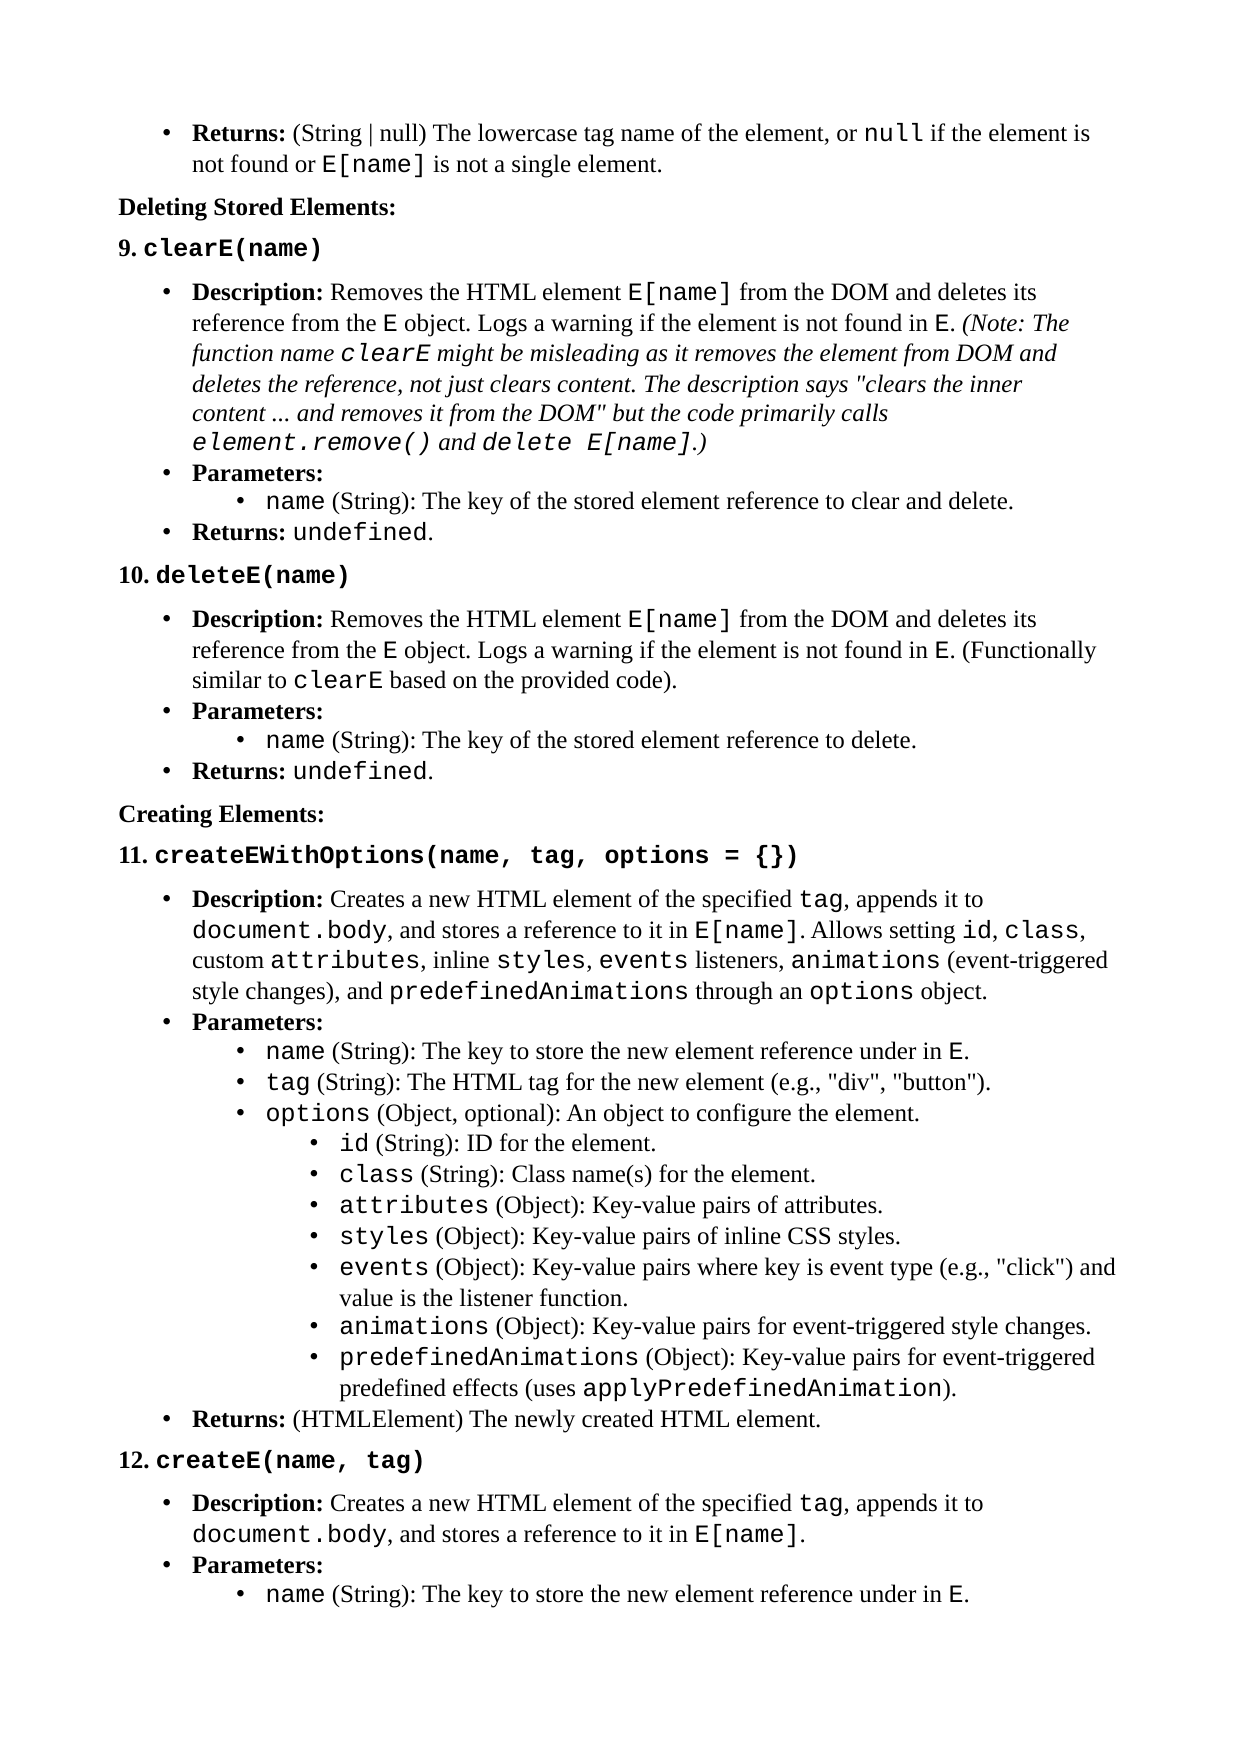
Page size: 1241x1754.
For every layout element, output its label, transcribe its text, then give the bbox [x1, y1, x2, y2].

list styles (Object): Key-value pairs of inline CSS styles. [309, 1221, 1122, 1252]
list class (String): Class name(s) for the element. [309, 1159, 1122, 1190]
list name (String): The key of the stored element reference to delete. [236, 725, 1122, 756]
list Description: Creates a new HTML element of the specified tag, appends it to document.body, and stores a reference to it in E[name]. Allows setting id, class, custom attributes, inline styles, events listeners, animations (event-triggered style changes), and predefinedAnimations through an options object. [162, 884, 1122, 1007]
text 11. createEWithOptions(name, tag, options = {}) [118, 841, 1122, 871]
list Returns: undefined. [162, 756, 1122, 787]
list Returns: (String | null) The lowercase tag name of the element, or null if the element is not found or E[name] is not a single element. [162, 118, 1122, 180]
text 9. clearE(name) [118, 233, 1122, 264]
text Creating Elements: [118, 799, 1122, 828]
text 12. createE(name, tag) [118, 1445, 1122, 1476]
list Parameters: [162, 696, 1122, 725]
list Description: Creates a new HTML element of the specified tag, appends it to document.body, and stores a reference to it in E[name]. [162, 1488, 1122, 1550]
list Parameters: [162, 1007, 1122, 1036]
list name (String): The key of the stored element reference to clear and delete. [236, 486, 1122, 517]
list events (Object): Key-value pairs where key is event type (e.g., "click") and value is the listener function. [309, 1252, 1122, 1311]
list predefinedAnimations (Object): Key-value pairs for event-triggered predefined effects (uses applyPredefinedAnimation). [309, 1342, 1122, 1404]
list animations (Object): Key-value pairs for event-triggered style changes. [309, 1311, 1122, 1342]
list Parameters: [162, 458, 1122, 486]
list attributes (Object): Key-value pairs of attributes. [309, 1190, 1122, 1221]
list name (String): The key to store the new element reference under in E. [236, 1036, 1122, 1067]
list Description: Removes the HTML element E[name] from the DOM and deletes its reference from the E object. Logs a warning if the element is not found in E. (Functionally similar to clearE based on the provided code). [162, 604, 1122, 696]
text 10. deleteE(name) [118, 561, 1122, 591]
list Description: Removes the HTML element E[name] from the DOM and deletes its reference from the E object. Logs a warning if the element is not found in E. (Note: The function name clearE might be misleading as it removes the element from DOM and deletes the reference, not just clears content. The description says "clears the inner content ... and removes it from the DOM" but the code primarily calls element.remove() and delete E[name].) [162, 277, 1122, 458]
list id (String): ID for the element. [309, 1128, 1122, 1159]
list tag (String): The HTML tag for the new element (e.g., "div", "button"). [236, 1067, 1122, 1098]
list options (Object, optional): An object to configure the element. [236, 1098, 1122, 1128]
list name (String): The key to store the new element reference under in E. [236, 1579, 1122, 1610]
list Parameters: [162, 1550, 1122, 1579]
list Returns: undefined. [162, 517, 1122, 548]
list Returns: (HTMLElement) The newly created HTML element. [162, 1404, 1122, 1433]
text Deleting Stored Elements: [118, 192, 1122, 221]
